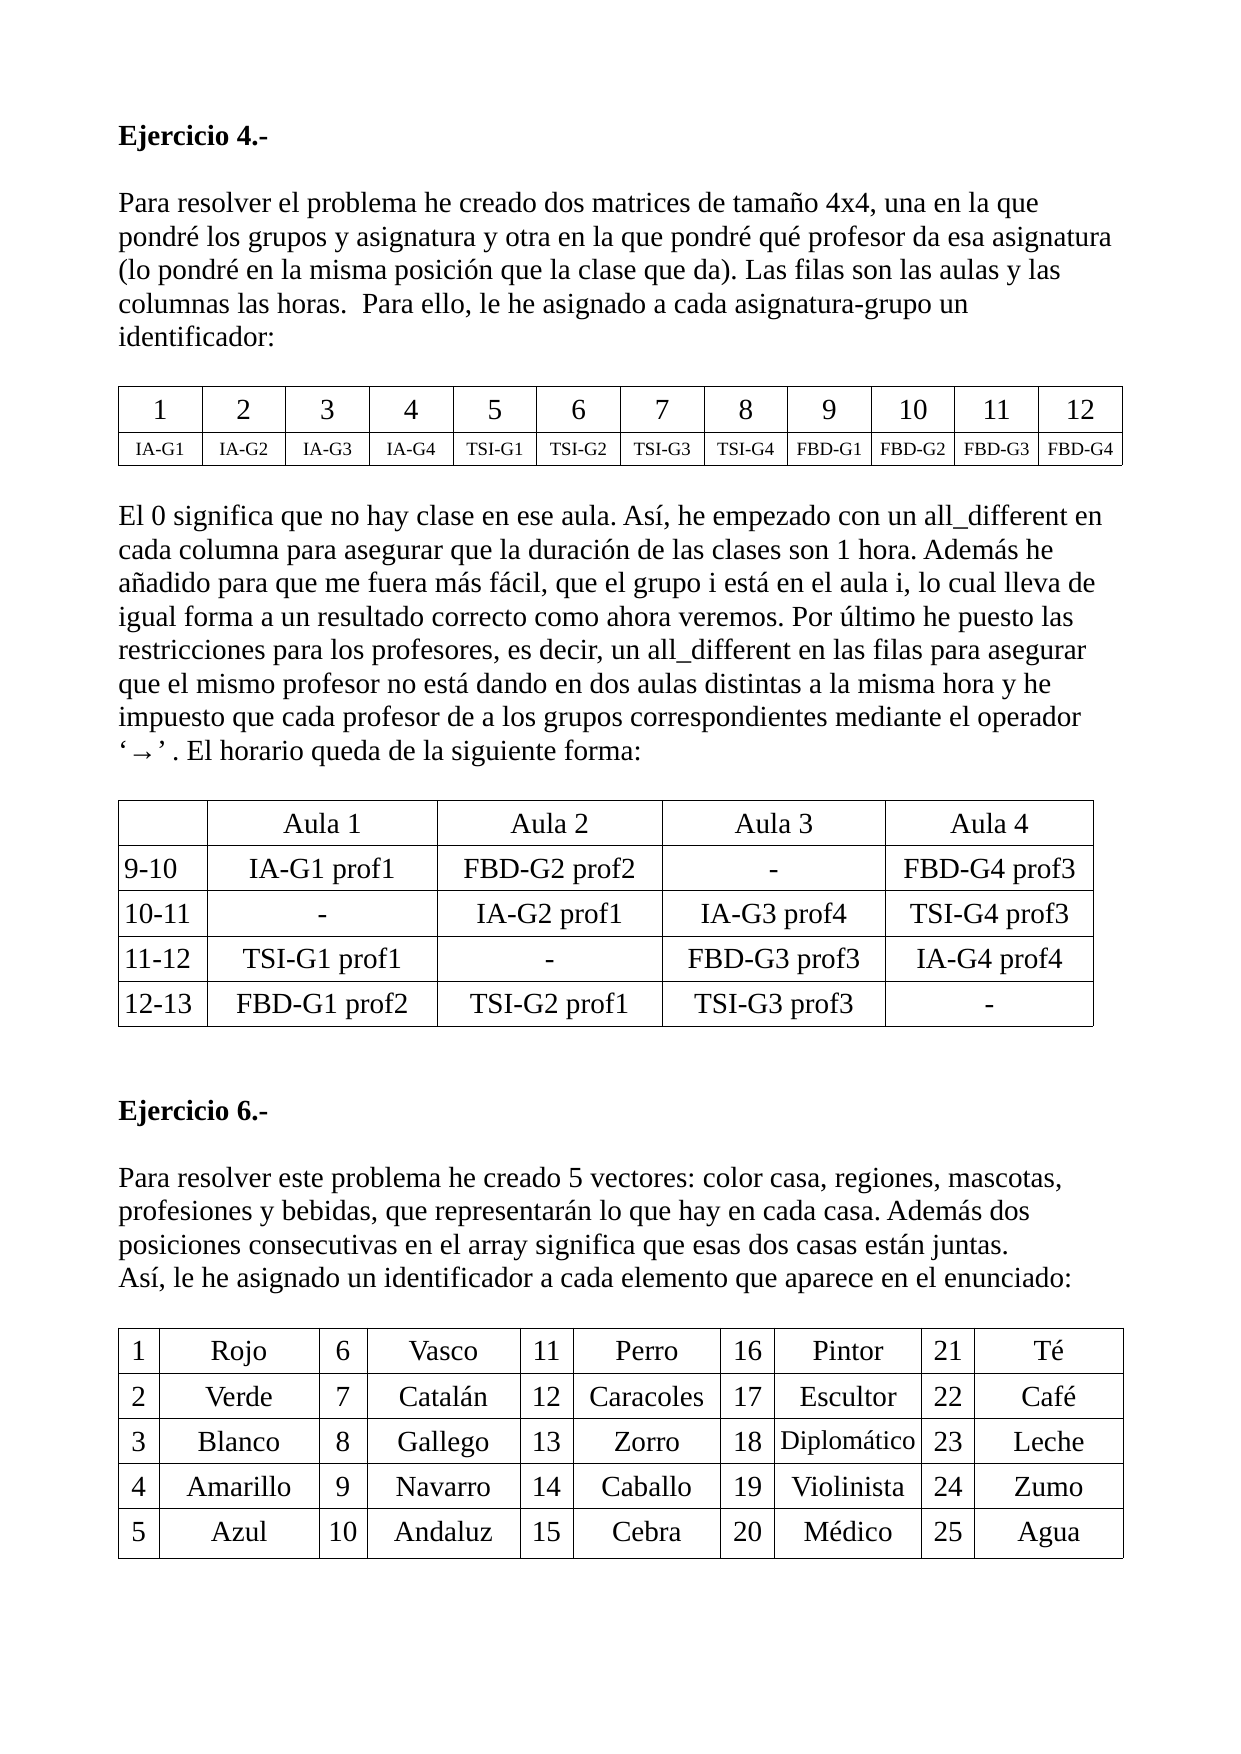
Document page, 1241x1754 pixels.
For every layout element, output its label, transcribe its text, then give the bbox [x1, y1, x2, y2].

table_cell Azul [160, 1509, 319, 1557]
table_cell TSI-G1 prof1 [208, 937, 437, 981]
text Para resolver este problema he creado 5 vectores: color casa, regiones, mascotas, profesiones y bebidas, que representarán lo que hay en cada casa. Además dos posiciones consecutivas en el array significa que esas dos casas están juntas. [118, 1160, 1122, 1261]
table_cell Zumo [975, 1464, 1123, 1508]
table_header 2 [203, 387, 285, 432]
table_cell TSI-G3 prof3 [663, 982, 885, 1026]
table_header 7 [621, 387, 704, 432]
table_cell - [438, 937, 662, 981]
table_cell 3 [119, 1419, 159, 1463]
table_cell Caracoles [574, 1374, 720, 1418]
table_cell IA-G3 [286, 433, 369, 465]
table_header 1 [119, 387, 202, 432]
table_cell IA-G3 prof4 [663, 891, 885, 936]
text Ejercicio 6.- [118, 1093, 1122, 1126]
table_cell FBD-G2 [872, 433, 954, 465]
table_header 21 [922, 1329, 974, 1373]
table_cell FBD-G3 [955, 433, 1038, 465]
table_header 4 [370, 387, 453, 432]
table_cell Escultor [775, 1374, 921, 1418]
table_cell - [886, 982, 1093, 1026]
table_cell 19 [721, 1464, 774, 1508]
table_header 10 [872, 387, 954, 432]
text Ejercicio 4.- [118, 118, 1122, 152]
table_cell 11-12 [119, 937, 207, 981]
table_header 6 [537, 387, 620, 432]
table_header 3 [286, 387, 369, 432]
table_cell Café [975, 1374, 1123, 1418]
table_cell Catalán [368, 1374, 520, 1418]
table_cell TSI-G2 [537, 433, 620, 465]
table_cell IA-G2 [203, 433, 285, 465]
table_cell 18 [721, 1419, 774, 1463]
table_cell TSI-G4 prof3 [886, 891, 1093, 936]
table_cell Zorro [574, 1419, 720, 1463]
table_cell IA-G4 prof4 [886, 937, 1093, 981]
table_cell 13 [521, 1419, 573, 1463]
table_header 9 [788, 387, 871, 432]
table_cell Diplomático [775, 1419, 921, 1463]
table_cell IA-G1 prof1 [208, 846, 437, 890]
table_header Té [975, 1329, 1123, 1373]
table_cell Blanco [160, 1419, 319, 1463]
table_cell 12-13 [119, 982, 207, 1026]
table_cell FBD-G1 prof2 [208, 982, 437, 1026]
table_cell Leche [975, 1419, 1123, 1463]
table_header Rojo [160, 1329, 319, 1373]
table_cell FBD-G4 prof3 [886, 846, 1093, 890]
table_cell IA-G1 [119, 433, 202, 465]
table_cell 10-11 [119, 891, 207, 936]
table_cell - [663, 846, 885, 890]
table_cell 17 [721, 1374, 774, 1418]
table_cell Agua [975, 1509, 1123, 1557]
table_cell TSI-G1 [454, 433, 536, 465]
table_header Perro [574, 1329, 720, 1373]
table_header 8 [705, 387, 787, 432]
table_cell FBD-G4 [1039, 433, 1122, 465]
table_header Pintor [775, 1329, 921, 1373]
table_cell 9-10 [119, 846, 207, 890]
table_header 11 [521, 1329, 573, 1373]
table_cell 10 [320, 1509, 367, 1557]
table_cell 12 [521, 1374, 573, 1418]
table_cell 23 [922, 1419, 974, 1463]
table_cell Caballo [574, 1464, 720, 1508]
table_cell Médico [775, 1509, 921, 1557]
table_cell FBD-G3 prof3 [663, 937, 885, 981]
text Así, le he asignado un identificador a cada elemento que aparece en el enunciado: [118, 1261, 1122, 1294]
table_header Aula 3 [663, 801, 885, 845]
table_cell 7 [320, 1374, 367, 1418]
table_cell FBD-G2 prof2 [438, 846, 662, 890]
table_header [119, 801, 207, 845]
table_cell 2 [119, 1374, 159, 1418]
table_header Aula 1 [208, 801, 437, 845]
table_cell 14 [521, 1464, 573, 1508]
table_header Aula 4 [886, 801, 1093, 845]
table_cell Andaluz [368, 1509, 520, 1557]
table_header 16 [721, 1329, 774, 1373]
table_cell Navarro [368, 1464, 520, 1508]
table_cell TSI-G2 prof1 [438, 982, 662, 1026]
table_cell 24 [922, 1464, 974, 1508]
table_cell IA-G4 [370, 433, 453, 465]
table_cell IA-G2 prof1 [438, 891, 662, 936]
table_cell Amarillo [160, 1464, 319, 1508]
table_cell Verde [160, 1374, 319, 1418]
table_header 12 [1039, 387, 1122, 432]
table_cell 15 [521, 1509, 573, 1557]
table_cell 22 [922, 1374, 974, 1418]
table_cell TSI-G3 [621, 433, 704, 465]
table_header 5 [454, 387, 536, 432]
table_cell FBD-G1 [788, 433, 871, 465]
table_cell 4 [119, 1464, 159, 1508]
table_cell TSI-G4 [705, 433, 787, 465]
table_cell 5 [119, 1509, 159, 1557]
table_cell 9 [320, 1464, 367, 1508]
table_cell Cebra [574, 1509, 720, 1557]
table_cell Gallego [368, 1419, 520, 1463]
table_header 11 [955, 387, 1038, 432]
text El 0 significa que no hay clase en ese aula. Así, he empezado con un all_different en cada columna para asegurar que la duración de las clases son 1 hora. Además he añadido para que me fuera más fácil, que el grupo i está en el aula i, lo cual lleva de igual forma a un resultado correcto como ahora veremos. Por último he puesto las restricciones para los profesores, es decir, un all_different en las filas para asegurar que el mismo profesor no está dando en dos aulas distintas a la misma hora y he impuesto que cada profesor de a los grupos correspondientes mediante el operador ‘→’ . El horario queda de la siguiente forma: [118, 498, 1122, 767]
text Para resolver el problema he creado dos matrices de tamaño 4x4, una en la que pondré los grupos y asignatura y otra en la que pondré qué profesor da esa asignatura (lo pondré en la misma posición que la clase que da). Las filas son las aulas y las columnas las horas. Para ello, le he asignado a cada asignatura-grupo un identificador: [118, 185, 1122, 353]
table_header 1 [119, 1329, 159, 1373]
table_cell 20 [721, 1509, 774, 1557]
table_cell 25 [922, 1509, 974, 1557]
table_header Aula 2 [438, 801, 662, 845]
table_header Vasco [368, 1329, 520, 1373]
table_header 6 [320, 1329, 367, 1373]
table_cell 8 [320, 1419, 367, 1463]
table_cell Violinista [775, 1464, 921, 1508]
table_cell - [208, 891, 437, 936]
